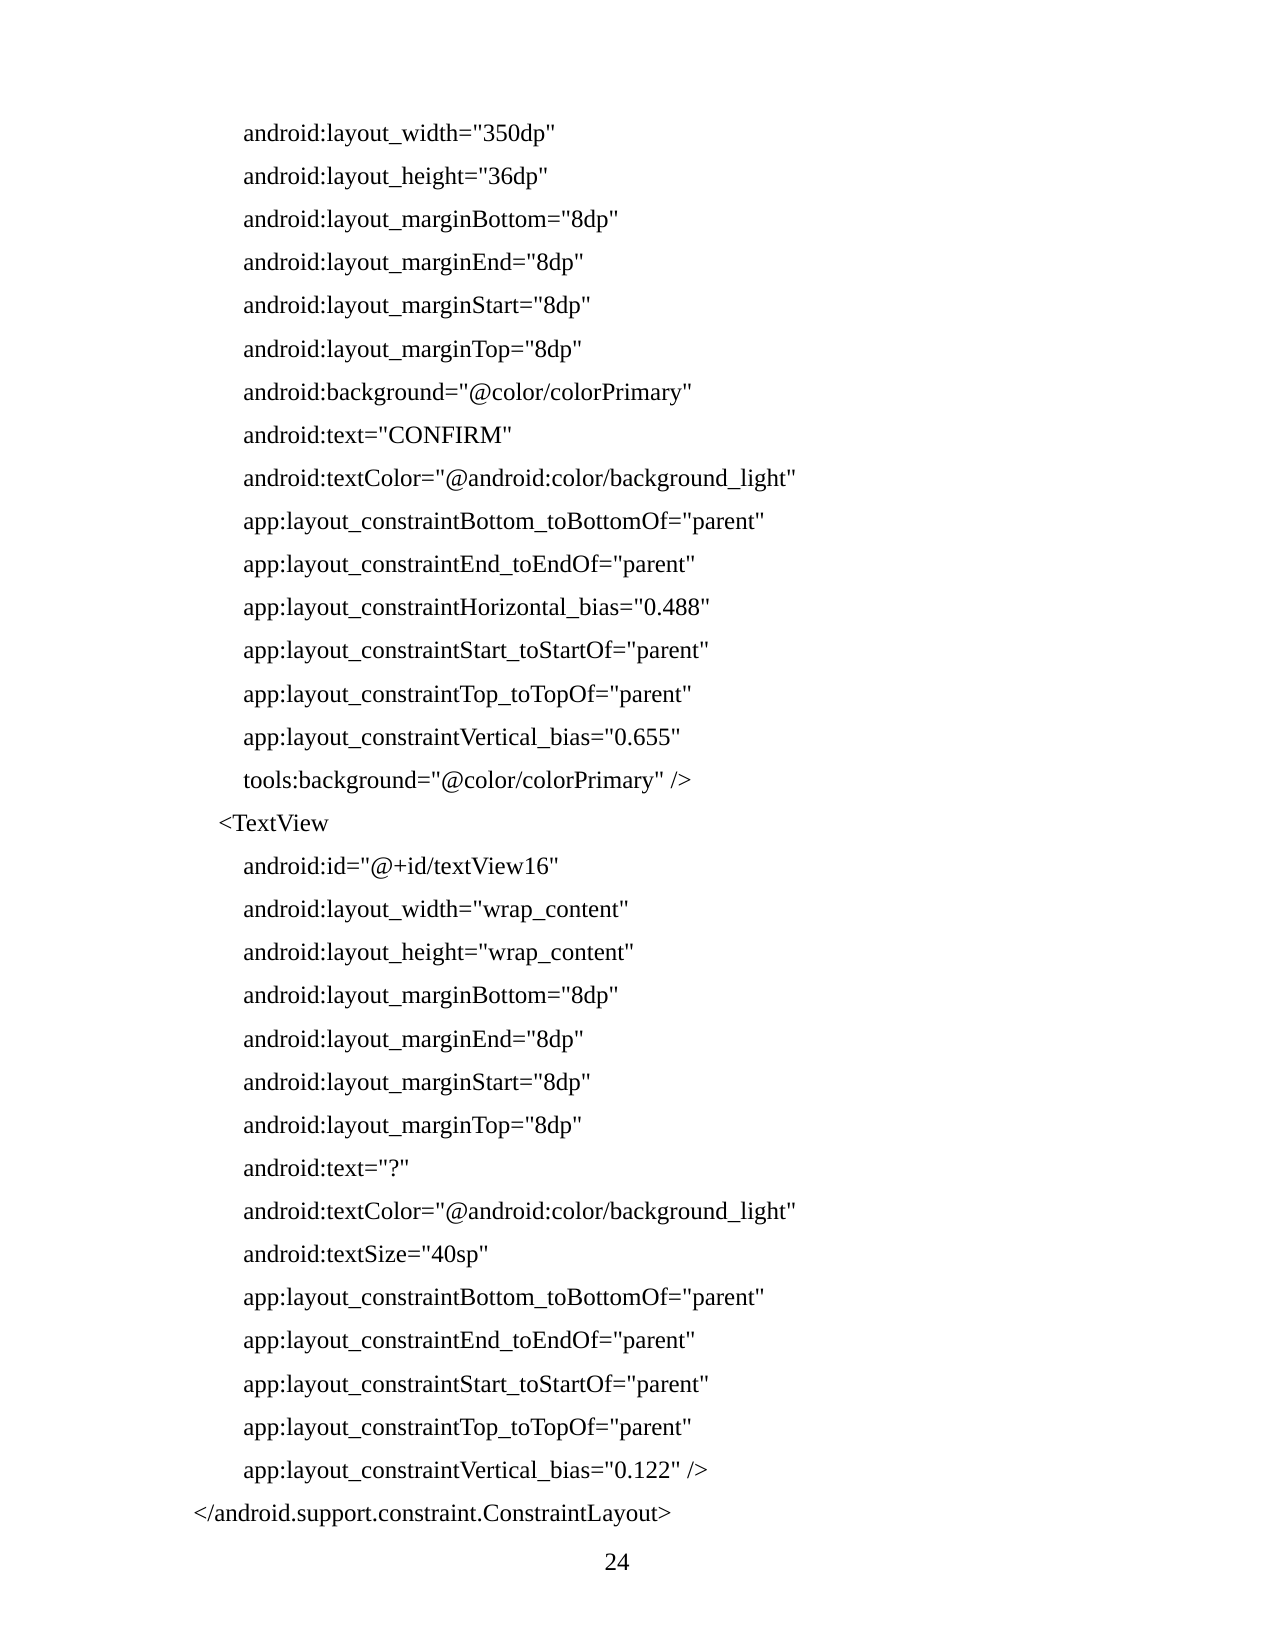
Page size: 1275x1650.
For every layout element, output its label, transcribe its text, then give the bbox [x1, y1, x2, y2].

text tools:background="@color/colorPrimary" /> [193, 765, 1157, 794]
text android:layout_height="wrap_content" [193, 937, 1157, 966]
text android:text="CONFIRM" [193, 420, 1157, 449]
text android:layout_marginTop="8dp" [193, 1110, 1157, 1139]
text app:layout_constraintTop_toTopOf="parent" [193, 679, 1157, 707]
text app:layout_constraintVertical_bias="0.122" /> [193, 1455, 1157, 1484]
text android:layout_marginEnd="8dp" [193, 1024, 1157, 1052]
text android:layout_height="36dp" [193, 161, 1157, 190]
text android:background="@color/colorPrimary" [193, 377, 1157, 406]
text app:layout_constraintEnd_toEndOf="parent" [193, 1326, 1157, 1354]
text app:layout_constraintEnd_toEndOf="parent" [193, 549, 1157, 578]
text android:layout_marginBottom="8dp" [193, 981, 1157, 1009]
text android:layout_marginStart="8dp" [193, 291, 1157, 319]
text android:layout_marginBottom="8dp" [193, 204, 1157, 233]
text android:textColor="@android:color/background_light" [193, 1196, 1157, 1225]
text android:layout_width="wrap_content" [193, 894, 1157, 923]
text android:layout_marginTop="8dp" [193, 334, 1157, 362]
text app:layout_constraintBottom_toBottomOf="parent" [193, 506, 1157, 535]
text app:layout_constraintBottom_toBottomOf="parent" [193, 1282, 1157, 1311]
text android:textSize="40sp" [193, 1239, 1157, 1268]
text app:layout_constraintTop_toTopOf="parent" [193, 1412, 1157, 1441]
text android:layout_width="350dp" [193, 118, 1157, 147]
text android:layout_marginStart="8dp" [193, 1067, 1157, 1096]
text app:layout_constraintStart_toStartOf="parent" [193, 636, 1157, 664]
text android:textColor="@android:color/background_light" [193, 463, 1157, 492]
text </android.support.constraint.ConstraintLayout> [193, 1498, 1157, 1527]
text app:layout_constraintVertical_bias="0.655" [193, 722, 1157, 751]
text android:text="?" [193, 1153, 1157, 1182]
text app:layout_constraintStart_toStartOf="parent" [193, 1369, 1157, 1397]
text android:layout_marginEnd="8dp" [193, 247, 1157, 276]
text app:layout_constraintHorizontal_bias="0.488" [193, 592, 1157, 621]
text <TextView [193, 808, 1157, 837]
text android:id="@+id/textView16" [193, 851, 1157, 880]
